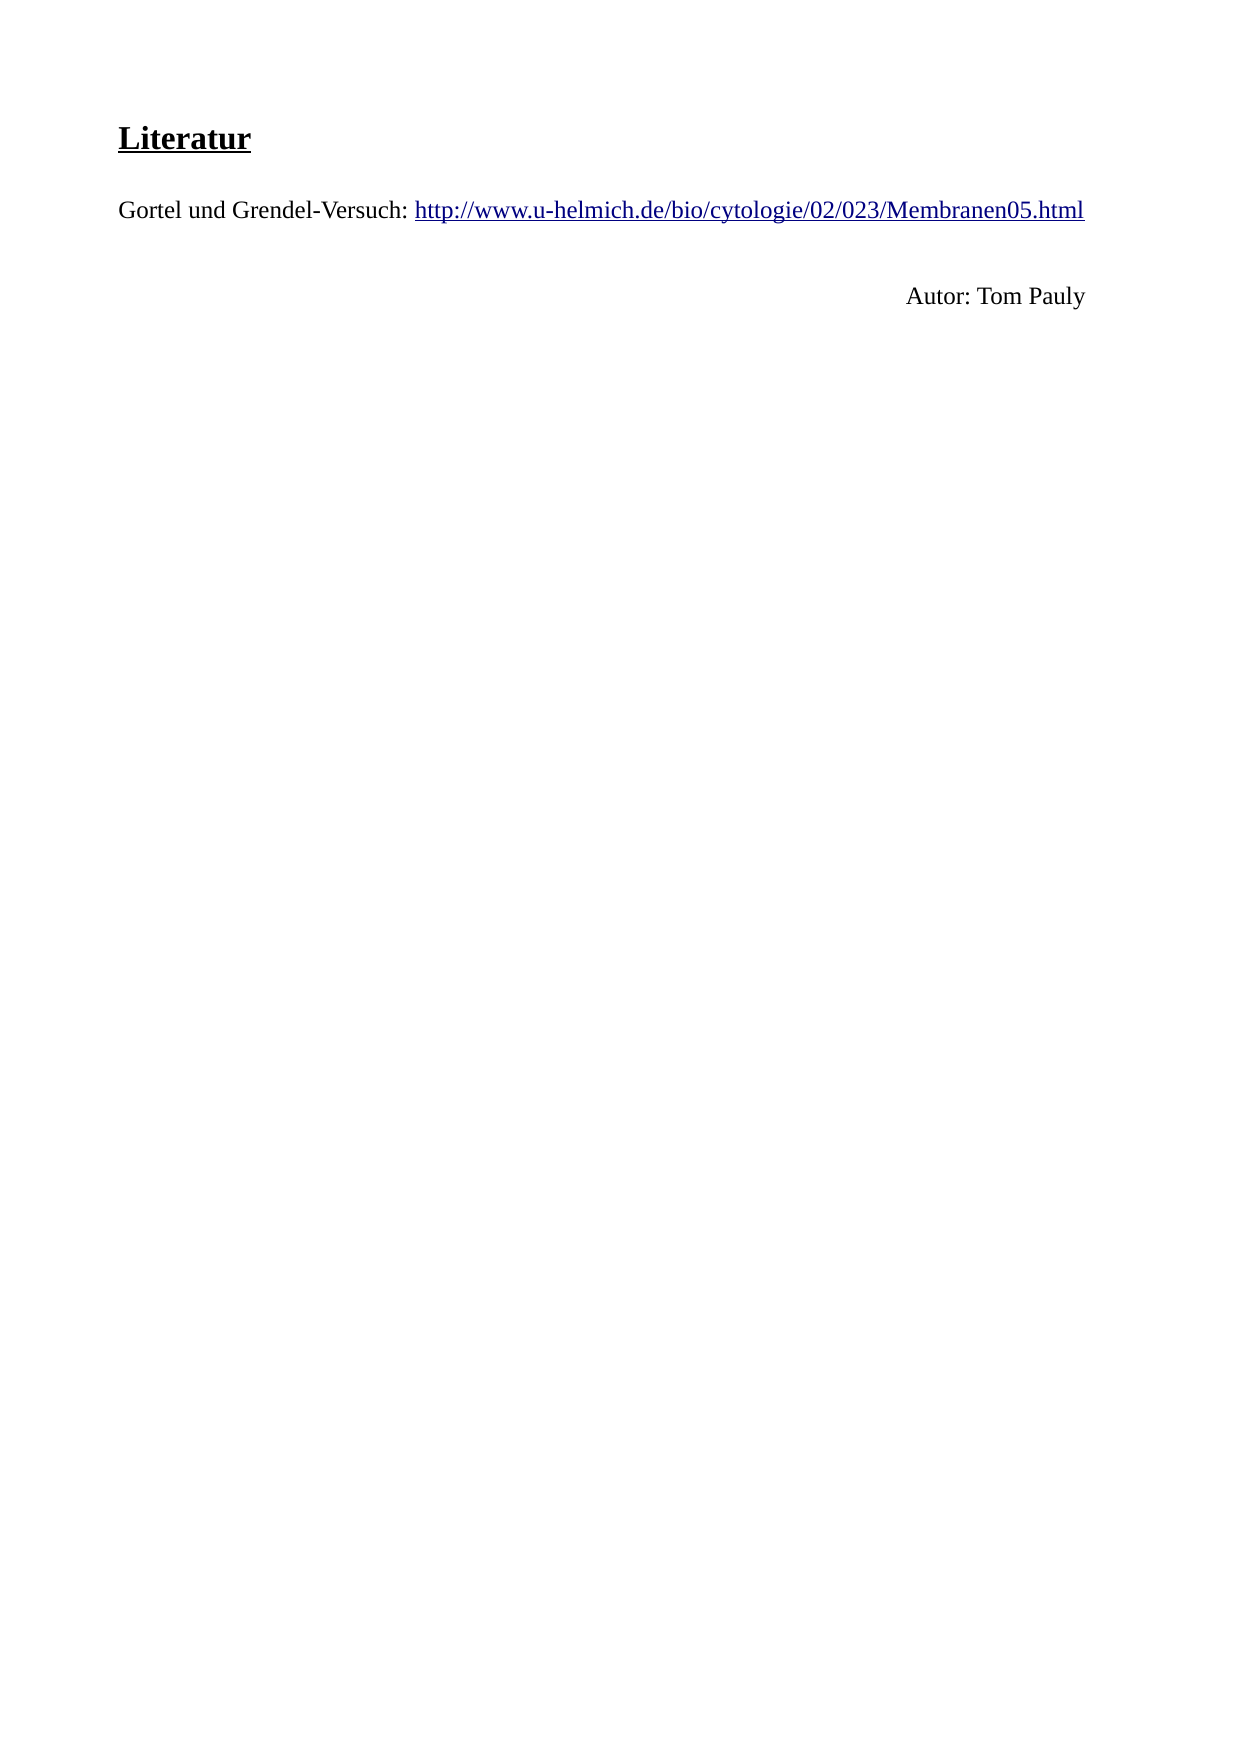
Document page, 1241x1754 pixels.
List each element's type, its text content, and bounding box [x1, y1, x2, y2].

text Literatur [118, 118, 1122, 156]
text Autor: Tom Pauly [118, 281, 1122, 310]
text Gortel und Grendel-Versuch: http://www.u-helmich.de/bio/cytologie/02/023/Membranen05.html [118, 195, 1122, 223]
